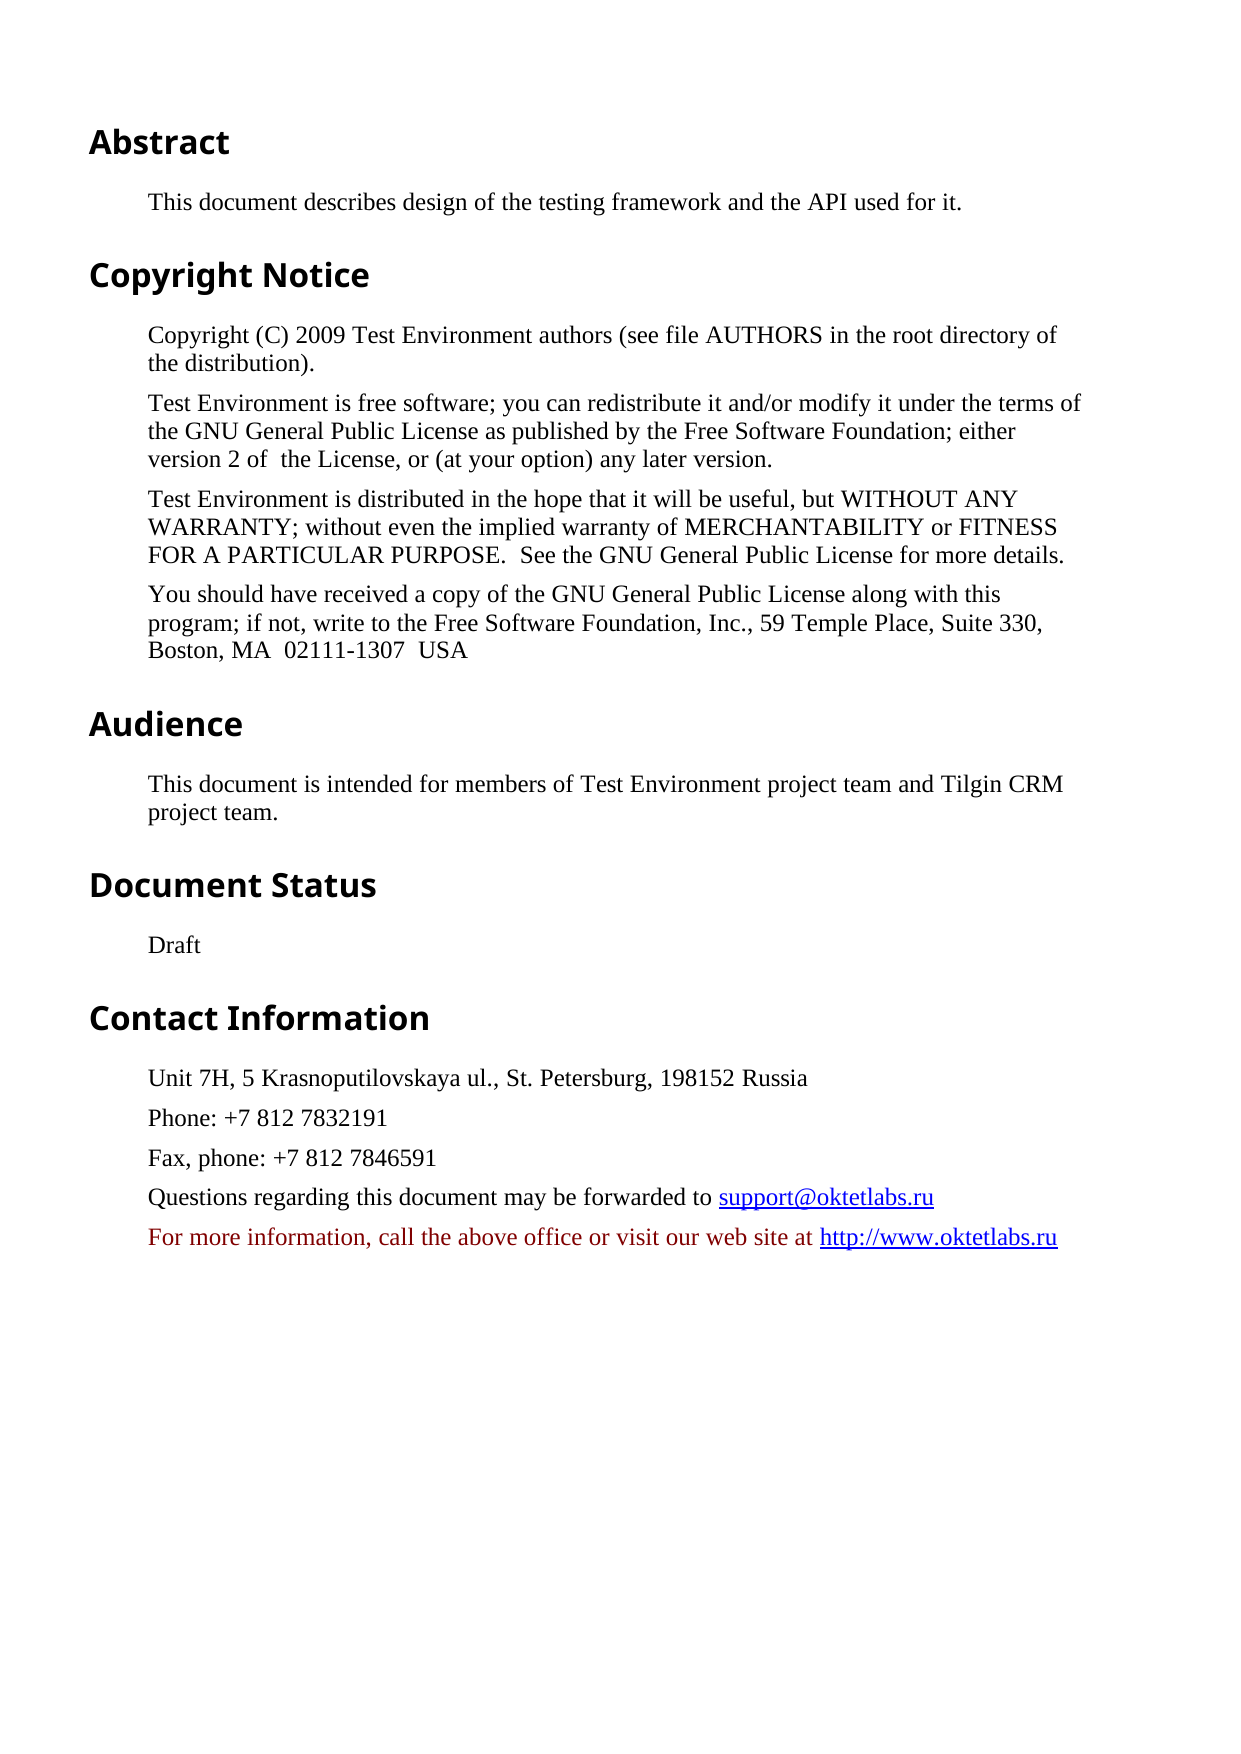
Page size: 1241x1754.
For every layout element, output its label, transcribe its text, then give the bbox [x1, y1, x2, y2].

text Copyright (C) 2009 Test Environment authors (see file AUTHORS in the root directory of the distribution). [148, 321, 1093, 377]
subtitle Copyright Notice [88, 251, 1093, 297]
text Unit 7H, 5 Krasnoputilovskaya ul., St. Petersburg, 198152 Russia [148, 1064, 1093, 1092]
subtitle Abstract [88, 118, 1093, 164]
text This document describes design of the testing framework and the API used for it. [148, 188, 1093, 216]
text Draft [148, 931, 1093, 959]
subtitle Contact Information [88, 994, 1093, 1040]
text Questions regarding this document may be forwarded to support@oktetlabs.ru [148, 1183, 1093, 1211]
text Test Environment is free software; you can redistribute it and/or modify it under the terms of the GNU General Public License as published by the Free Software Foundation; either version 2 of the License, or (at your option) any later version. [148, 389, 1093, 473]
text Test Environment is distributed in the hope that it will be useful, but WITHOUT ANY WARRANTY; without even the implied warranty of MERCHANTABILITY or FITNESS FOR A PARTICULAR PURPOSE. See the GNU General Public License for more details. [148, 484, 1093, 569]
text This document is intended for members of Test Environment project team and Tilgin CRM project team. [148, 769, 1093, 826]
text For more information, call the above office or visit our web site at http://www.oktetlabs.ru [148, 1223, 1093, 1251]
text Phone: +7 812 7832191 [148, 1104, 1093, 1132]
text Fax, phone: +7 812 7846591 [148, 1143, 1093, 1171]
subtitle Document Status [88, 861, 1093, 907]
subtitle Audience [88, 700, 1093, 746]
text You should have received a copy of the GNU General Public License along with this program; if not, write to the Free Software Foundation, Inc., 59 Temple Place, Suite 330, Boston, MA 02111-1307 USA [148, 580, 1093, 664]
